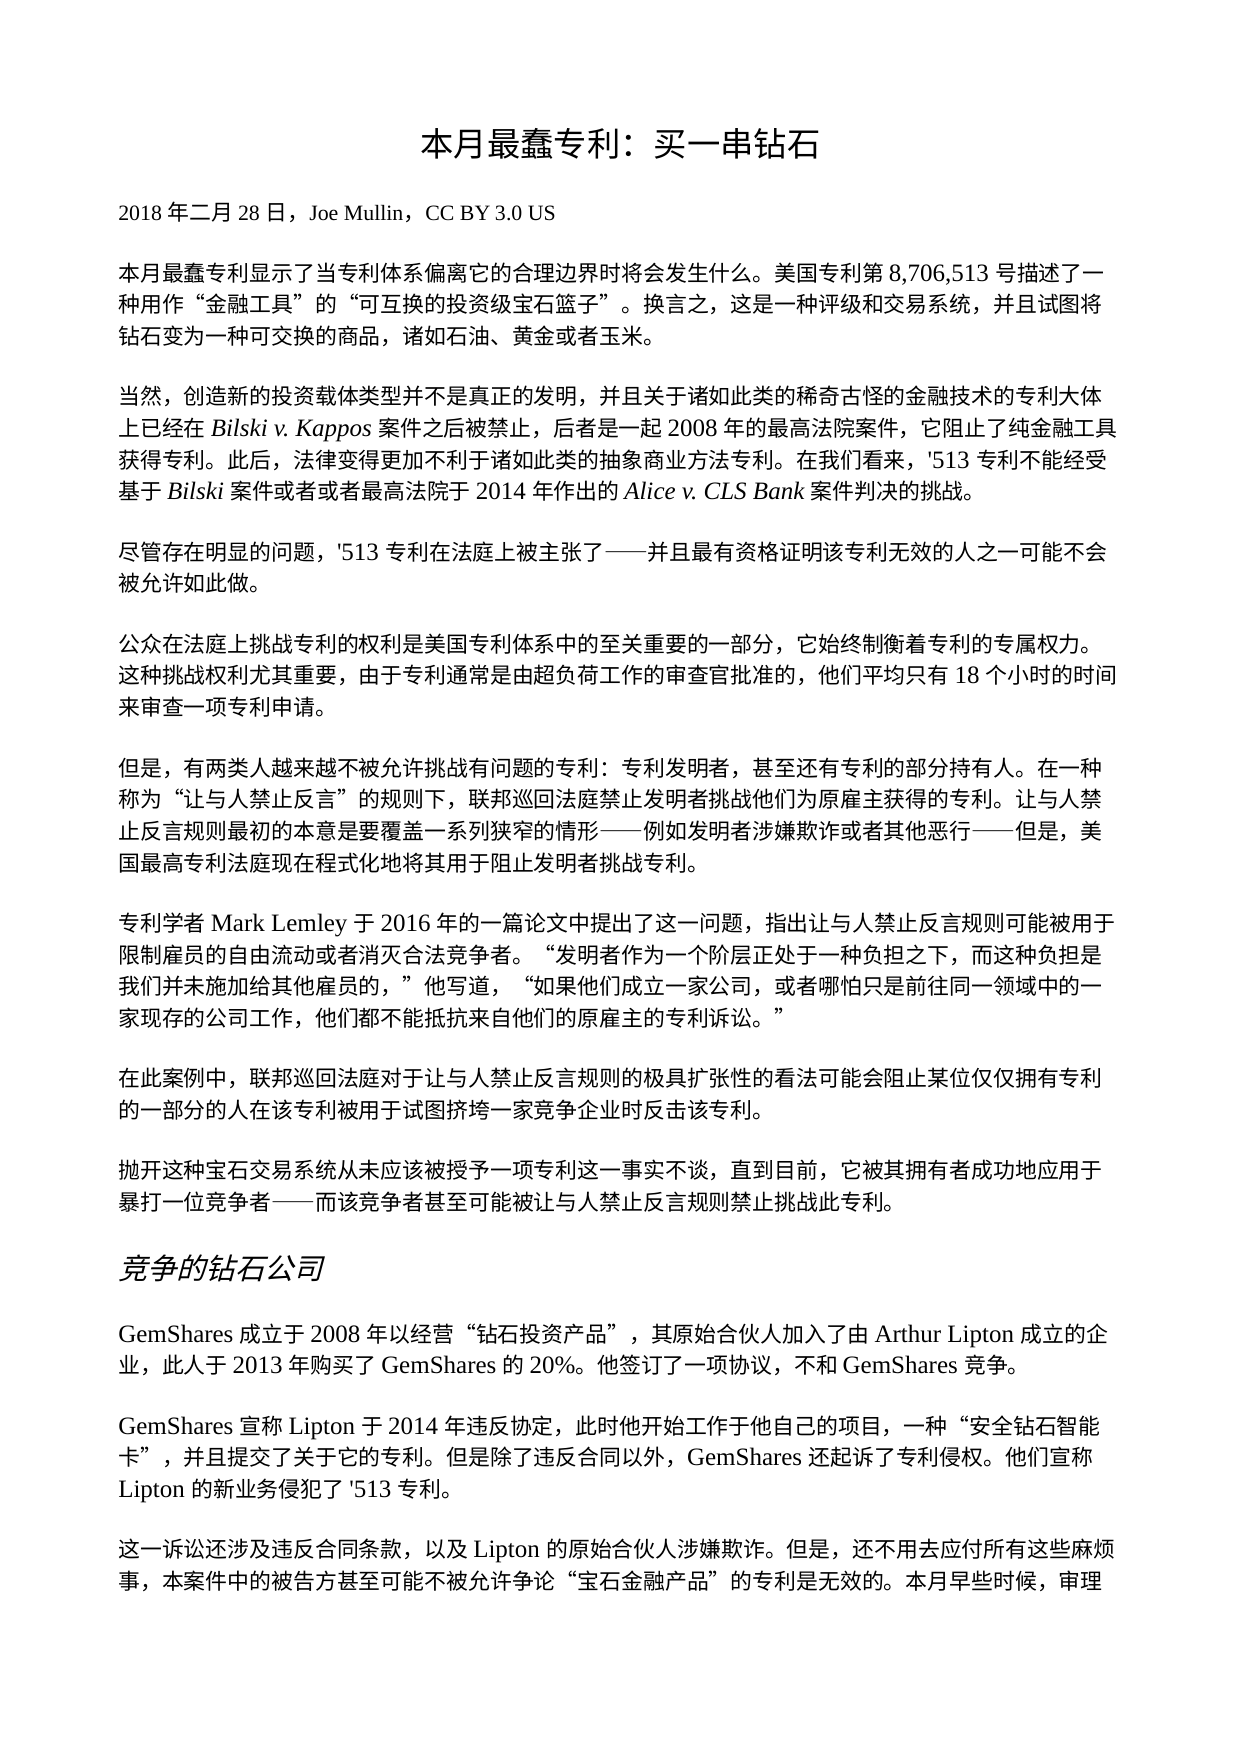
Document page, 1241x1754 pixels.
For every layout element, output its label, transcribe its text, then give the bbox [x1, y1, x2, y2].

text GemShares 成立于 2008 年以经营“钻石投资产品”，其原始合伙人加入了由 Arthur Lipton 成立的企业，此人于 2013 年购买了 GemShares 的 20%。他签订了一项协议，不和 GemShares 竞争。 [118, 1317, 1122, 1380]
text 抛开这种宝石交易系统从未应该被授予一项专利这一事实不谈，直到目前，它被其拥有者成功地应用于暴打一位竞争者——而该竞争者甚至可能被让与人禁止反言规则禁止挑战此专利。 [118, 1153, 1122, 1217]
text 竞争的钻石公司 [118, 1246, 1122, 1288]
text 当然，创造新的投资载体类型并不是真正的发明，并且关于诸如此类的稀奇古怪的金融技术的专利大体上已经在 Bilski v. Kappos 案件之后被禁止，后者是一起 2008 年的最高法院案件，它阻止了纯金融工具获得专利。此后，法律变得更加不利于诸如此类的抽象商业方法专利。在我们看来，'513 专利不能经受基于 Bilski 案件或者或者最高法院于 2014 年作出的 Alice v. CLS Bank 案件判决的挑战。 [118, 379, 1122, 506]
text GemShares 宣称 Lipton 于 2014 年违反协定，此时他开始工作于他自己的项目，一种“安全钻石智能卡”，并且提交了关于它的专利。但是除了违反合同以外，GemShares 还起诉了专利侵权。他们宣称 Lipton 的新业务侵犯了 '513 专利。 [118, 1409, 1122, 1504]
text 本月最蠢专利显示了当专利体系偏离它的合理边界时将会发生什么。美国专利第 8,706,513 号描述了一种用作“金融工具”的“可互换的投资级宝石篮子”。换言之，这是一种评级和交易系统，并且试图将钻石变为一种可交换的商品，诸如石油、黄金或者玉米。 [118, 256, 1122, 351]
text 专利学者 Mark Lemley 于 2016 年的一篇论文中提出了这一问题，指出让与人禁止反言规则可能被用于限制雇员的自由流动或者消灭合法竞争者。“发明者作为一个阶层正处于一种负担之下，而这种负担是我们并未施加给其他雇员的，”他写道，“如果他们成立一家公司，或者哪怕只是前往同一领域中的一家现存的公司工作，他们都不能抵抗来自他们的原雇主的专利诉讼。” [118, 906, 1122, 1033]
text 这一诉讼还涉及违反合同条款，以及 Lipton 的原始合伙人涉嫌欺诈。但是，还不用去应付所有这些麻烦事，本案件中的被告方甚至可能不被允许争论“宝石金融产品”的专利是无效的。本月早些时候，审理 [118, 1532, 1122, 1596]
text 公众在法庭上挑战专利的权利是美国专利体系中的至关重要的一部分，它始终制衡着专利的专属权力。这种挑战权利尤其重要，由于专利通常是由超负荷工作的审查官批准的，他们平均只有 18 个小时的时间来审查一项专利申请。 [118, 627, 1122, 722]
text 但是，有两类人越来越不被允许挑战有问题的专利：专利发明者，甚至还有专利的部分持有人。在一种称为“让与人禁止反言”的规则下，联邦巡回法庭禁止发明者挑战他们为原雇主获得的专利。让与人禁止反言规则最初的本意是要覆盖一系列狭窄的情形——例如发明者涉嫌欺诈或者其他恶行——但是，美国最高专利法庭现在程式化地将其用于阻止发明者挑战专利。 [118, 751, 1122, 877]
text 尽管存在明显的问题，'513 专利在法庭上被主张了——并且最有资格证明该专利无效的人之一可能不会被允许如此做。 [118, 535, 1122, 598]
text 2018 年二月 28 日，Joe Mullin，CC BY 3.0 US [118, 195, 1122, 227]
text 本月最蠢专利：买一串钻石 [118, 118, 1122, 166]
text 在此案例中，联邦巡回法庭对于让与人禁止反言规则的极具扩张性的看法可能会阻止某位仅仅拥有专利的一部分的人在该专利被用于试图挤垮一家竞争企业时反击该专利。 [118, 1061, 1122, 1125]
